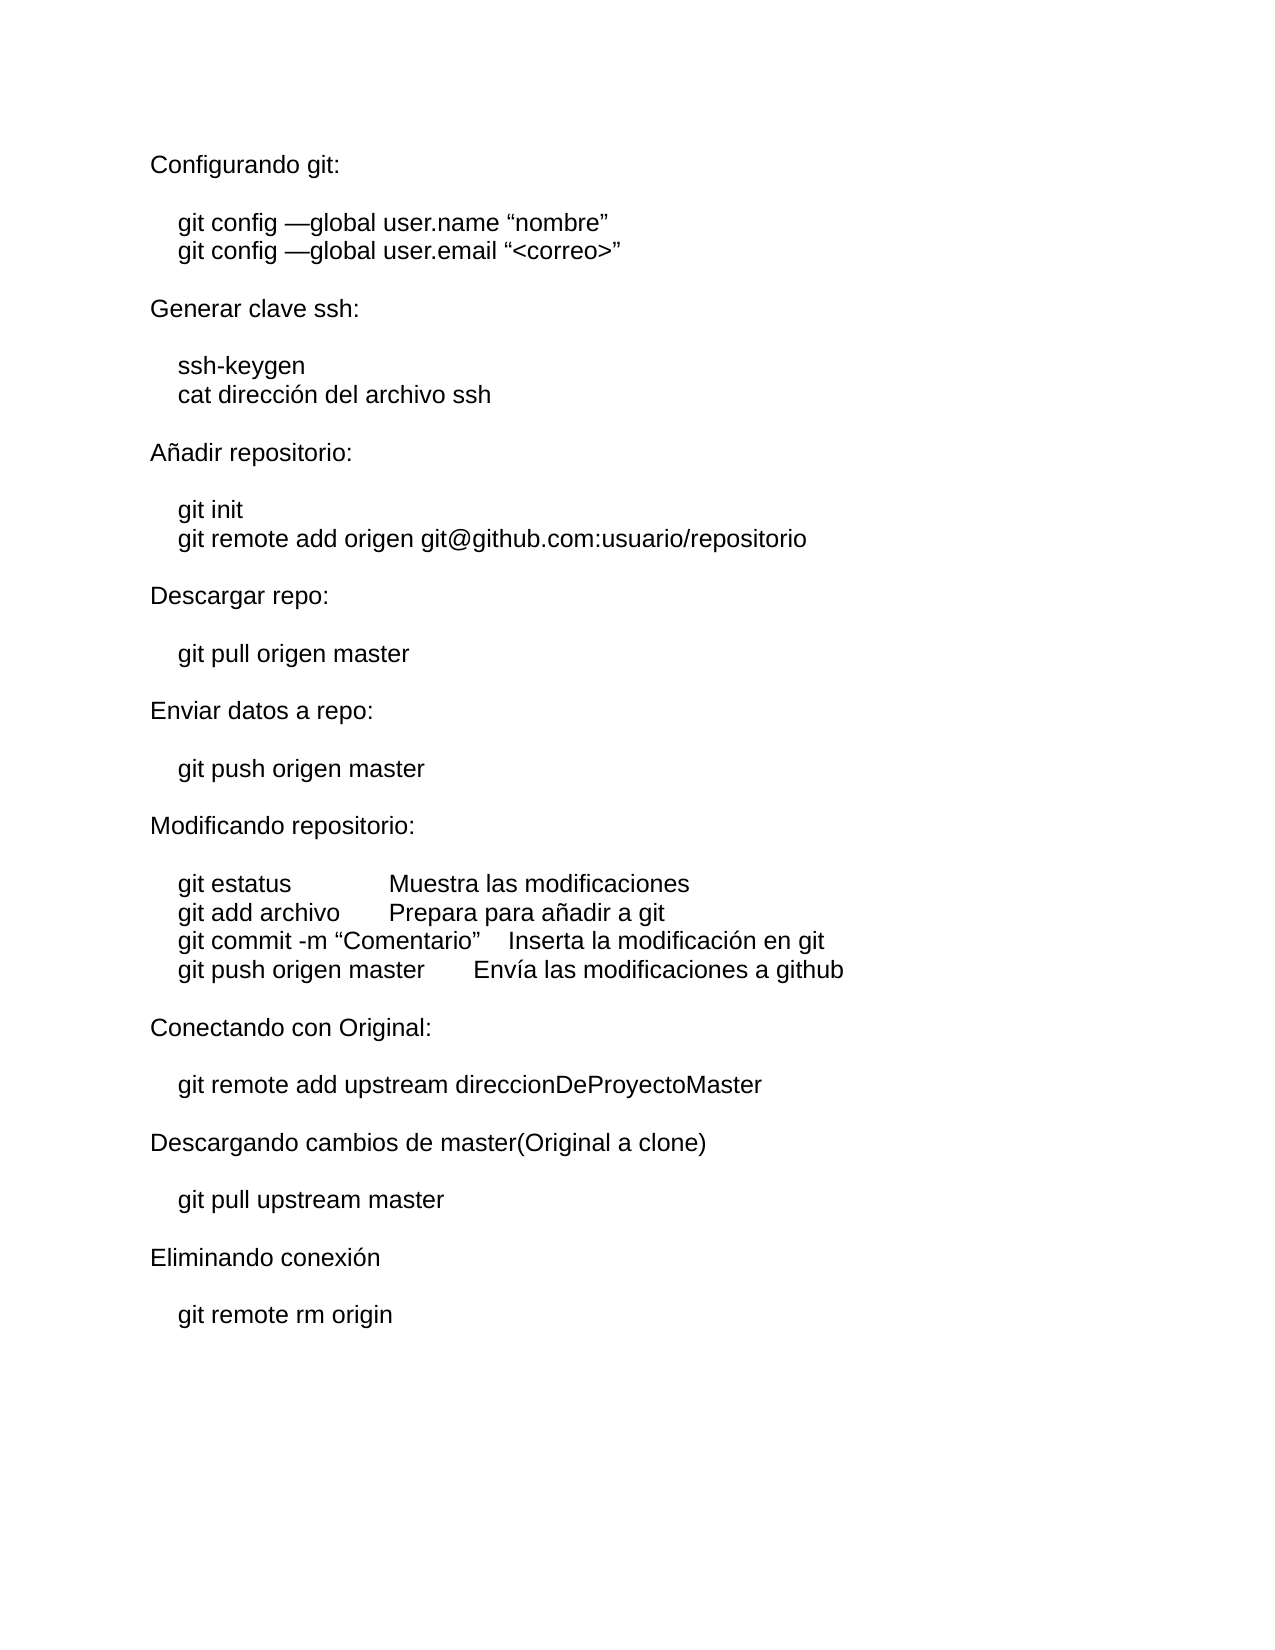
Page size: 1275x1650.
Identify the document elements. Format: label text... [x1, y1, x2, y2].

text Descargar repo: [150, 581, 1125, 610]
text git pull upstream master [150, 1185, 1125, 1214]
text Conectando con Original: [150, 1012, 1125, 1041]
text git add archivo Prepara para añadir a git [150, 897, 1125, 926]
text git init [150, 495, 1125, 524]
text git config —global user.email “<correo>” [150, 236, 1125, 265]
text git commit -m “Comentario” Inserta la modificación en git [150, 926, 1125, 955]
text Añadir repositorio: [150, 437, 1125, 466]
text git push origen master [150, 754, 1125, 782]
text Eliminando conexión [150, 1242, 1125, 1271]
text git config —global user.name “nombre” [150, 207, 1125, 236]
text Modificando repositorio: [150, 811, 1125, 840]
text git remote add upstream direccionDeProyectoMaster [150, 1070, 1125, 1099]
text ssh-keygen [150, 351, 1125, 380]
text git remote rm origin [150, 1300, 1125, 1329]
text git remote add origen git@github.com:usuario/repositorio [150, 524, 1125, 552]
text Enviar datos a repo: [150, 696, 1125, 725]
text Configurando git: [150, 150, 1125, 179]
text Descargando cambios de master(Original a clone) [150, 1127, 1125, 1156]
text git pull origen master [150, 639, 1125, 667]
text git estatus Muestra las modificaciones [150, 869, 1125, 897]
text cat dirección del archivo ssh [150, 380, 1125, 409]
text Generar clave ssh: [150, 294, 1125, 322]
text git push origen master Envía las modificaciones a github [150, 955, 1125, 984]
